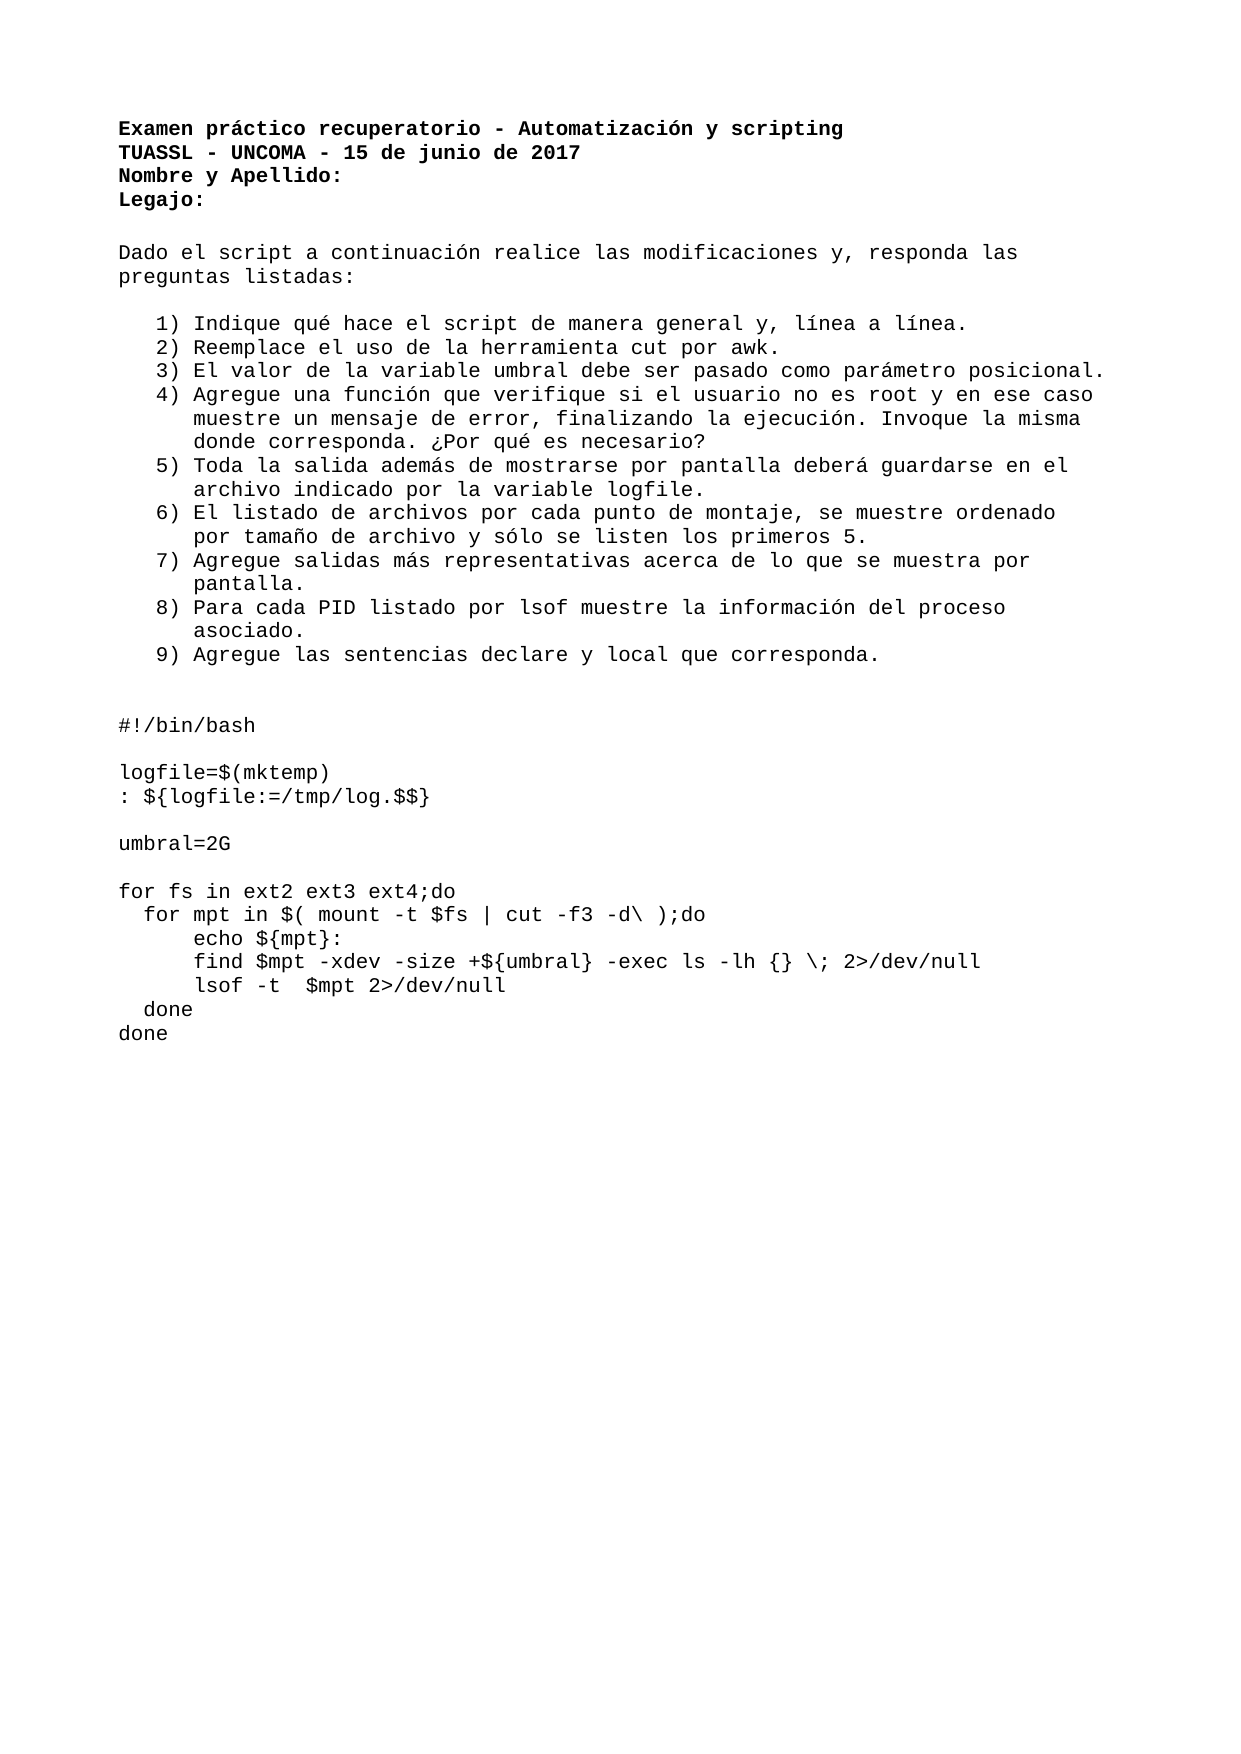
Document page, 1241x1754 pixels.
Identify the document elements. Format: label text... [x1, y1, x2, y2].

text preguntas listadas: [118, 266, 1122, 289]
text umbral=2G [118, 833, 1122, 857]
list Agregue salidas más representativas acerca de lo que se muestra por pantalla. [156, 549, 1122, 597]
text echo ${mpt}: [118, 928, 1122, 952]
list muestre un mensaje de error, finalizando la ejecución. Invoque la misma donde corresponda. ¿Por qué es necesario? [156, 408, 1122, 455]
list Reemplace el uso de la herramienta cut por awk. [156, 337, 1122, 360]
list El listado de archivos por cada punto de montaje, se muestre ordenado [156, 502, 1122, 526]
text logfile=$(mktemp) [118, 762, 1122, 786]
list Indique qué hace el script de manera general y, línea a línea. [156, 313, 1122, 337]
text for fs in ext2 ext3 ext4;do [118, 881, 1122, 904]
list Para cada PID listado por lsof muestre la información del proceso asociado. [156, 597, 1122, 644]
text lsof -t $mpt 2>/dev/null [118, 975, 1122, 999]
text for mpt in $( mount -t $fs | cut -f3 -d\ );do [118, 904, 1122, 928]
list Agregue las sentencias declare y local que corresponda. [156, 644, 1122, 668]
text Dado el script a continuación realice las modificaciones y, responda las [118, 242, 1122, 266]
text done [118, 999, 1122, 1022]
text #!/bin/bash [118, 715, 1122, 739]
list Toda la salida además de mostrarse por pantalla deberá guardarse en el archivo indicado por la variable logfile. [156, 455, 1122, 502]
text : ${logfile:=/tmp/log.$$} [118, 786, 1122, 810]
list Agregue una función que verifique si el usuario no es root y en ese caso [156, 384, 1122, 408]
list El valor de la variable umbral debe ser pasado como parámetro posicional. [156, 360, 1122, 384]
list por tamaño de archivo y sólo se listen los primeros 5. [156, 526, 1122, 549]
text done [118, 1022, 1122, 1046]
text find $mpt -xdev -size +${umbral} -exec ls -lh {} \; 2>/dev/null [118, 952, 1122, 975]
